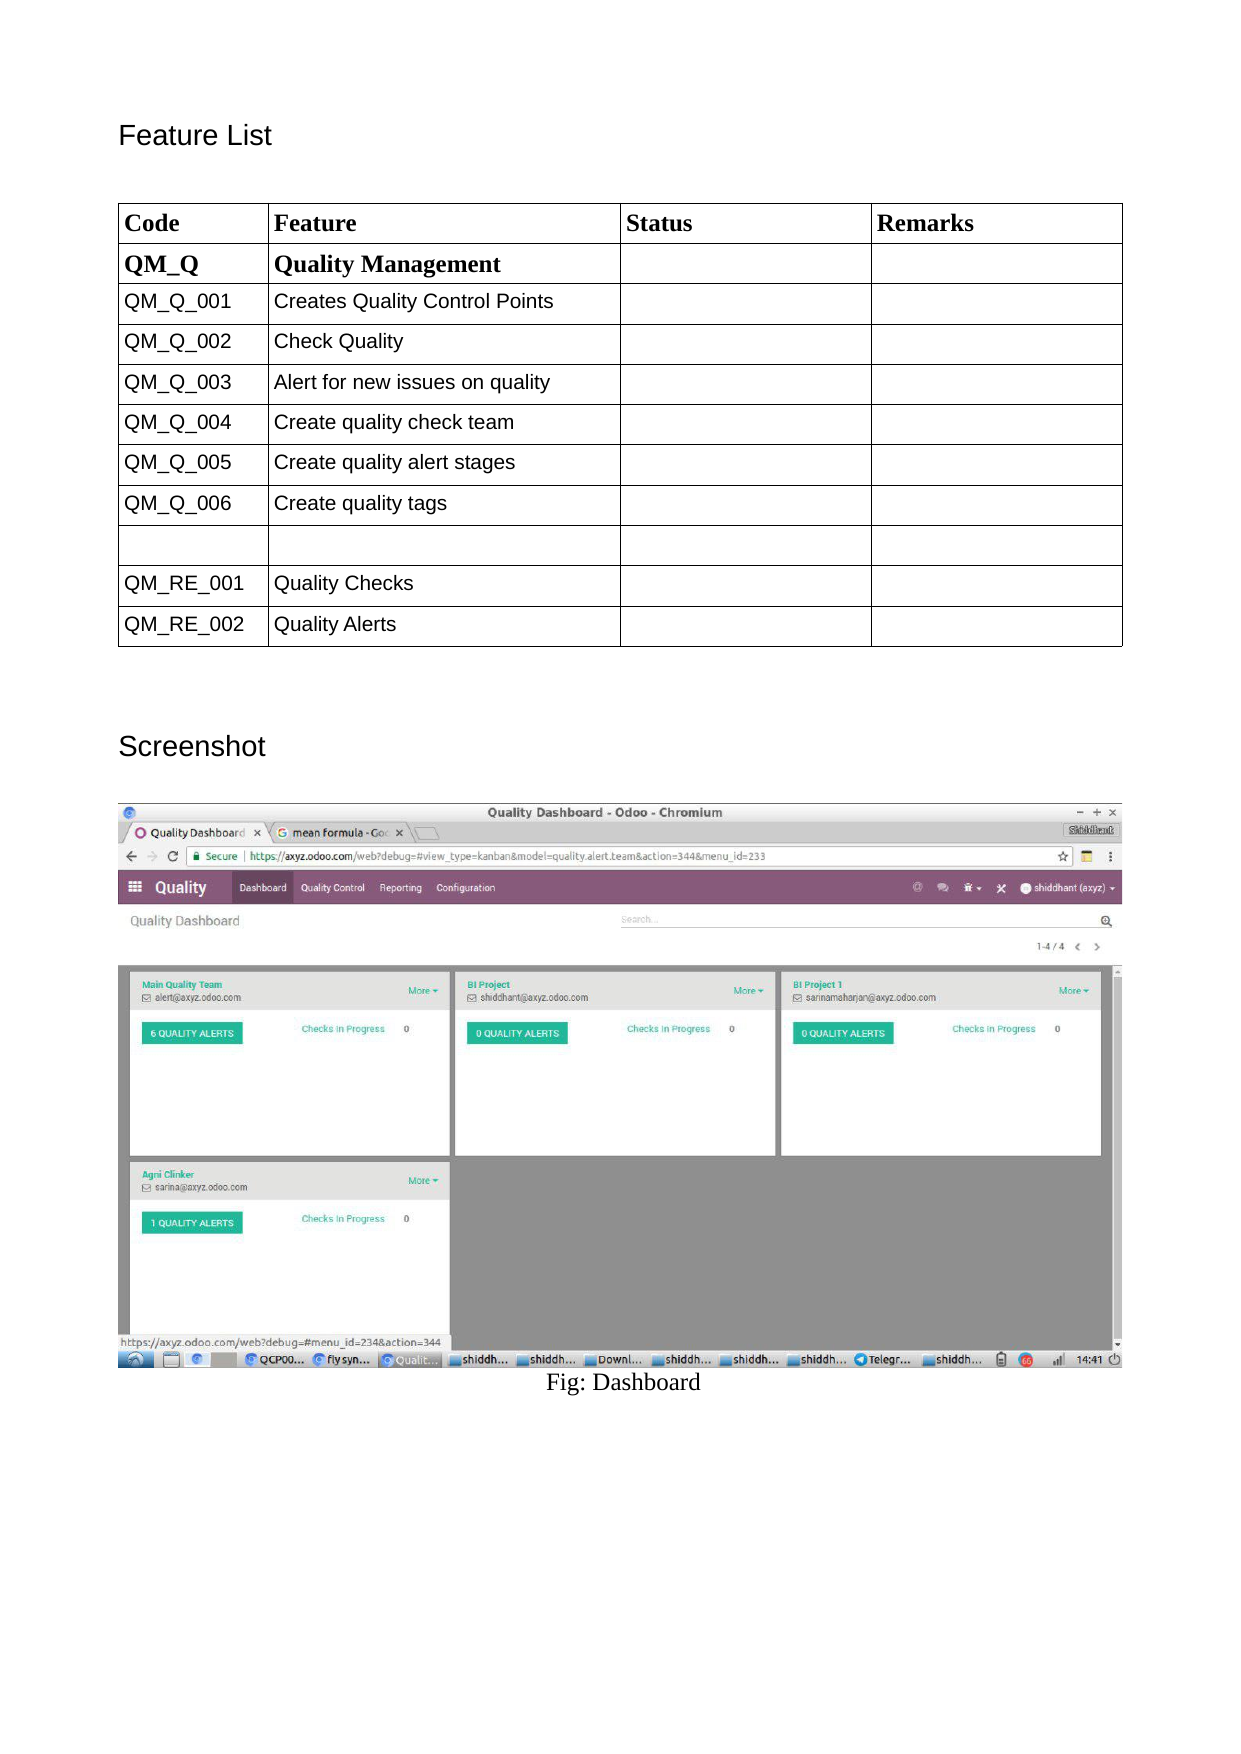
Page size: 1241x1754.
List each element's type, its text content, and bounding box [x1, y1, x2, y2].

table_cell Quality Checks [269, 566, 620, 606]
table_header Code [119, 204, 268, 243]
table_cell [621, 405, 871, 444]
table_cell Creates Quality Control Points [269, 284, 620, 323]
table_cell QM_Q_004 [119, 405, 268, 444]
table_cell [872, 486, 1122, 525]
table_cell [621, 486, 871, 525]
table_cell [872, 566, 1122, 606]
table_cell Quality Alerts [269, 607, 620, 646]
table_cell [621, 607, 871, 646]
subtitle Feature List [118, 118, 1122, 152]
table_cell Check Quality [269, 325, 620, 364]
table_cell [119, 526, 268, 565]
table_cell QM_Q_006 [119, 486, 268, 525]
table_cell QM_Q_005 [119, 445, 268, 485]
picture [118, 803, 1123, 1368]
table_cell [621, 365, 871, 404]
text Fig: Dashboard [118, 1368, 1122, 1396]
table_cell [872, 244, 1122, 283]
table_cell [872, 284, 1122, 323]
table_cell Create quality tags [269, 486, 620, 525]
table_cell [872, 607, 1122, 646]
table_cell Create quality check team [269, 405, 620, 444]
table_cell [621, 526, 871, 565]
table_cell [621, 284, 871, 323]
table_cell Alert for new issues on quality [269, 365, 620, 404]
table_cell [621, 325, 871, 364]
table_cell QM_RE_001 [119, 566, 268, 606]
table_cell QM_Q_003 [119, 365, 268, 404]
table_cell [269, 526, 620, 565]
table_cell [872, 325, 1122, 364]
table_cell [872, 405, 1122, 444]
table_cell QM_RE_002 [119, 607, 268, 646]
table_cell Quality Management [269, 244, 620, 283]
table_cell [872, 526, 1122, 565]
subtitle Screenshot [118, 728, 1122, 762]
table_cell [621, 445, 871, 485]
table_header Status [621, 204, 871, 243]
table_header Feature [269, 204, 620, 243]
table_cell [621, 244, 871, 283]
table_cell QM_Q [119, 244, 268, 283]
table_cell QM_Q_001 [119, 284, 268, 323]
table_header Remarks [872, 204, 1122, 243]
table_cell Create quality alert stages [269, 445, 620, 485]
table_cell [621, 566, 871, 606]
table_cell QM_Q_002 [119, 325, 268, 364]
table_cell [872, 365, 1122, 404]
table_cell [872, 445, 1122, 485]
